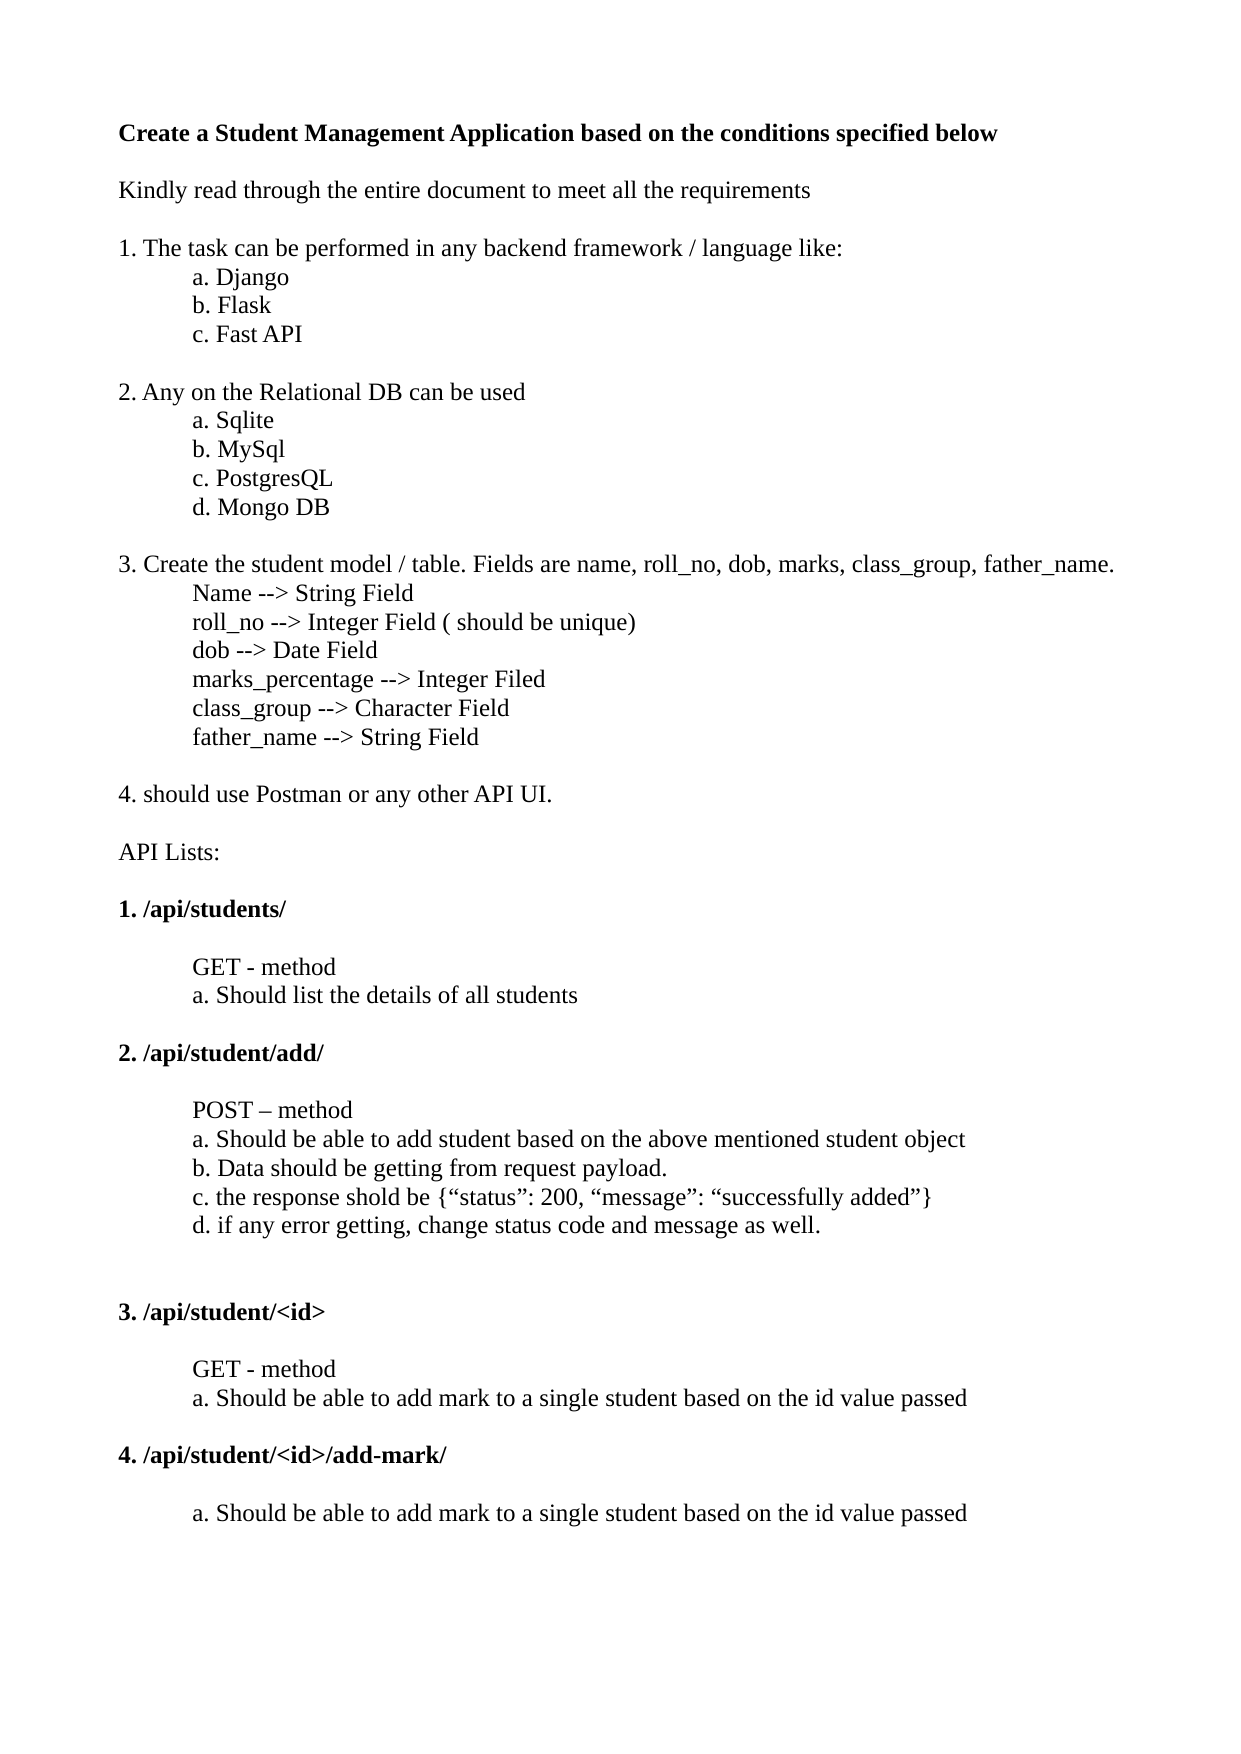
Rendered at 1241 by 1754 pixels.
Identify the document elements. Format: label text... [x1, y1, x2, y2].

text API Lists: [118, 837, 1122, 866]
text Kindly read through the entire document to meet all the requirements [118, 176, 1122, 204]
text a. Sqlite [118, 406, 1122, 434]
text a. Should be able to add mark to a single student based on the id value passed [118, 1498, 1122, 1527]
text a. Django [118, 262, 1122, 291]
text a. Should list the details of all students [118, 981, 1122, 1009]
text roll_no --> Integer Field ( should be unique) [118, 607, 1122, 636]
text a. Should be able to add student based on the above mentioned student object [118, 1124, 1122, 1153]
text b. MySql [118, 434, 1122, 463]
text d. Mongo DB [118, 492, 1122, 521]
text c. Fast API [118, 319, 1122, 348]
text GET - method [118, 952, 1122, 981]
text father_name --> String Field [118, 722, 1122, 751]
text 4. /api/student/<id>/add-mark/ [118, 1441, 1122, 1469]
text POST – method [118, 1096, 1122, 1124]
text a. Should be able to add mark to a single student based on the id value passed [118, 1383, 1122, 1412]
text dob --> Date Field [118, 636, 1122, 664]
text b. Flask [118, 291, 1122, 319]
text marks_percentage --> Integer Filed [118, 664, 1122, 693]
text class_group --> Character Field [118, 693, 1122, 722]
text 1. The task can be performed in any backend framework / language like: [118, 233, 1122, 262]
text 2. /api/student/add/ [118, 1038, 1122, 1067]
text 3. Create the student model / table. Fields are name, roll_no, dob, marks, class_group, father_name. [118, 549, 1122, 578]
text 1. /api/students/ [118, 894, 1122, 923]
text GET - method [118, 1354, 1122, 1383]
text c. the response shold be {“status”: 200, “message”: “successfully added”} [118, 1182, 1122, 1211]
text c. PostgresQL [118, 463, 1122, 492]
text 4. should use Postman or any other API UI. [118, 779, 1122, 808]
text 2. Any on the Relational DB can be used [118, 377, 1122, 406]
text Name --> String Field [118, 578, 1122, 607]
text Create a Student Management Application based on the conditions specified below [118, 118, 1122, 147]
text b. Data should be getting from request payload. [118, 1153, 1122, 1182]
text d. if any error getting, change status code and message as well. [118, 1211, 1122, 1239]
text 3. /api/student/<id> [118, 1297, 1122, 1326]
